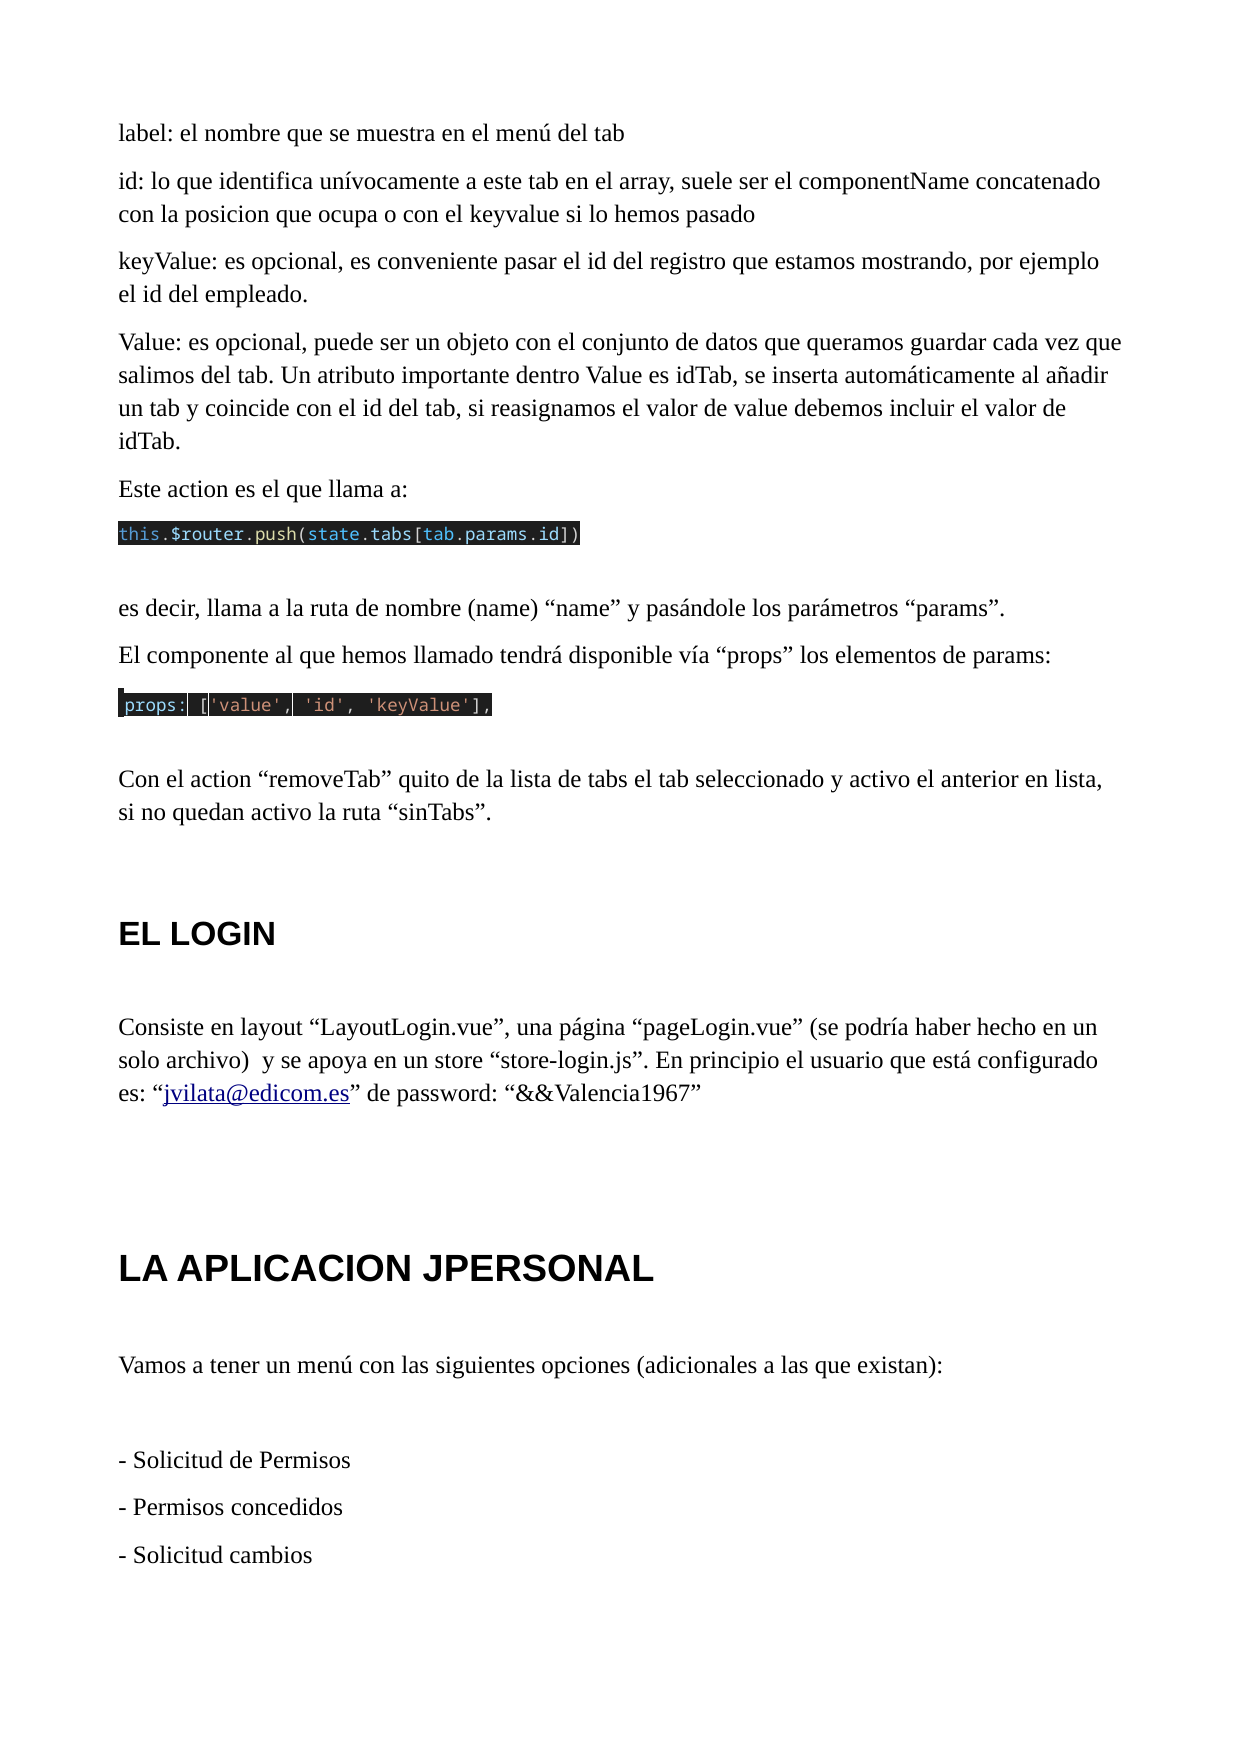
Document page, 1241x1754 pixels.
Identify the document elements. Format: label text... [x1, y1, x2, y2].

text keyValue: es opcional, es conveniente pasar el id del registro que estamos mostrando, por ejemplo el id del empleado. [118, 246, 1122, 308]
text Con el action “removeTab” quito de la lista de tabs el tab seleccionado y activo el anterior en lista, si no quedan activo la ruta “sinTabs”. [118, 764, 1122, 826]
text El componente al que hemos llamado tendrá disponible vía “props” los elementos de params: [118, 640, 1122, 669]
subtitle LA APLICACION JPERSONAL [118, 1246, 1122, 1289]
text props: ['value', 'id', 'keyValue'], [118, 688, 1122, 717]
text Este action es el que llama a: [118, 474, 1122, 502]
text Value: es opcional, puede ser un objeto con el conjunto de datos que queramos guardar cada vez que salimos del tab. Un atributo importante dentro Value es idTab, se inserta automáticamente al añadir un tab y coincide con el id del tab, si reasignamos el valor de value debemos incluir el valor de idTab. [118, 327, 1122, 455]
text - Solicitud de Permisos [118, 1445, 1122, 1474]
text Consiste en layout “LayoutLogin.vue”, una página “pageLogin.vue” (se podría haber hecho en un solo archivo) y se apoya en un store “store-login.js”. En principio el usuario que está configurado es: “jvilata@edicom.es” de password: “&&Valencia1967” [118, 1012, 1122, 1107]
text Vamos a tener un menú con las siguientes opciones (adicionales a las que existan): [118, 1350, 1122, 1378]
text es decir, llama a la ruta de nombre (name) “name” y pasándole los parámetros “params”. [118, 593, 1122, 621]
text label: el nombre que se muestra en el menú del tab [118, 118, 1122, 147]
text id: lo que identifica unívocamente a este tab en el array, suele ser el componentName concatenado con la posicion que ocupa o con el keyvalue si lo hemos pasado [118, 166, 1122, 227]
text - Permisos concedidos [118, 1492, 1122, 1521]
subtitle EL LOGIN [118, 913, 1122, 952]
text this.$router.push(state.tabs[tab.params.id]) [118, 521, 1122, 545]
text - Solicitud cambios [118, 1540, 1122, 1569]
